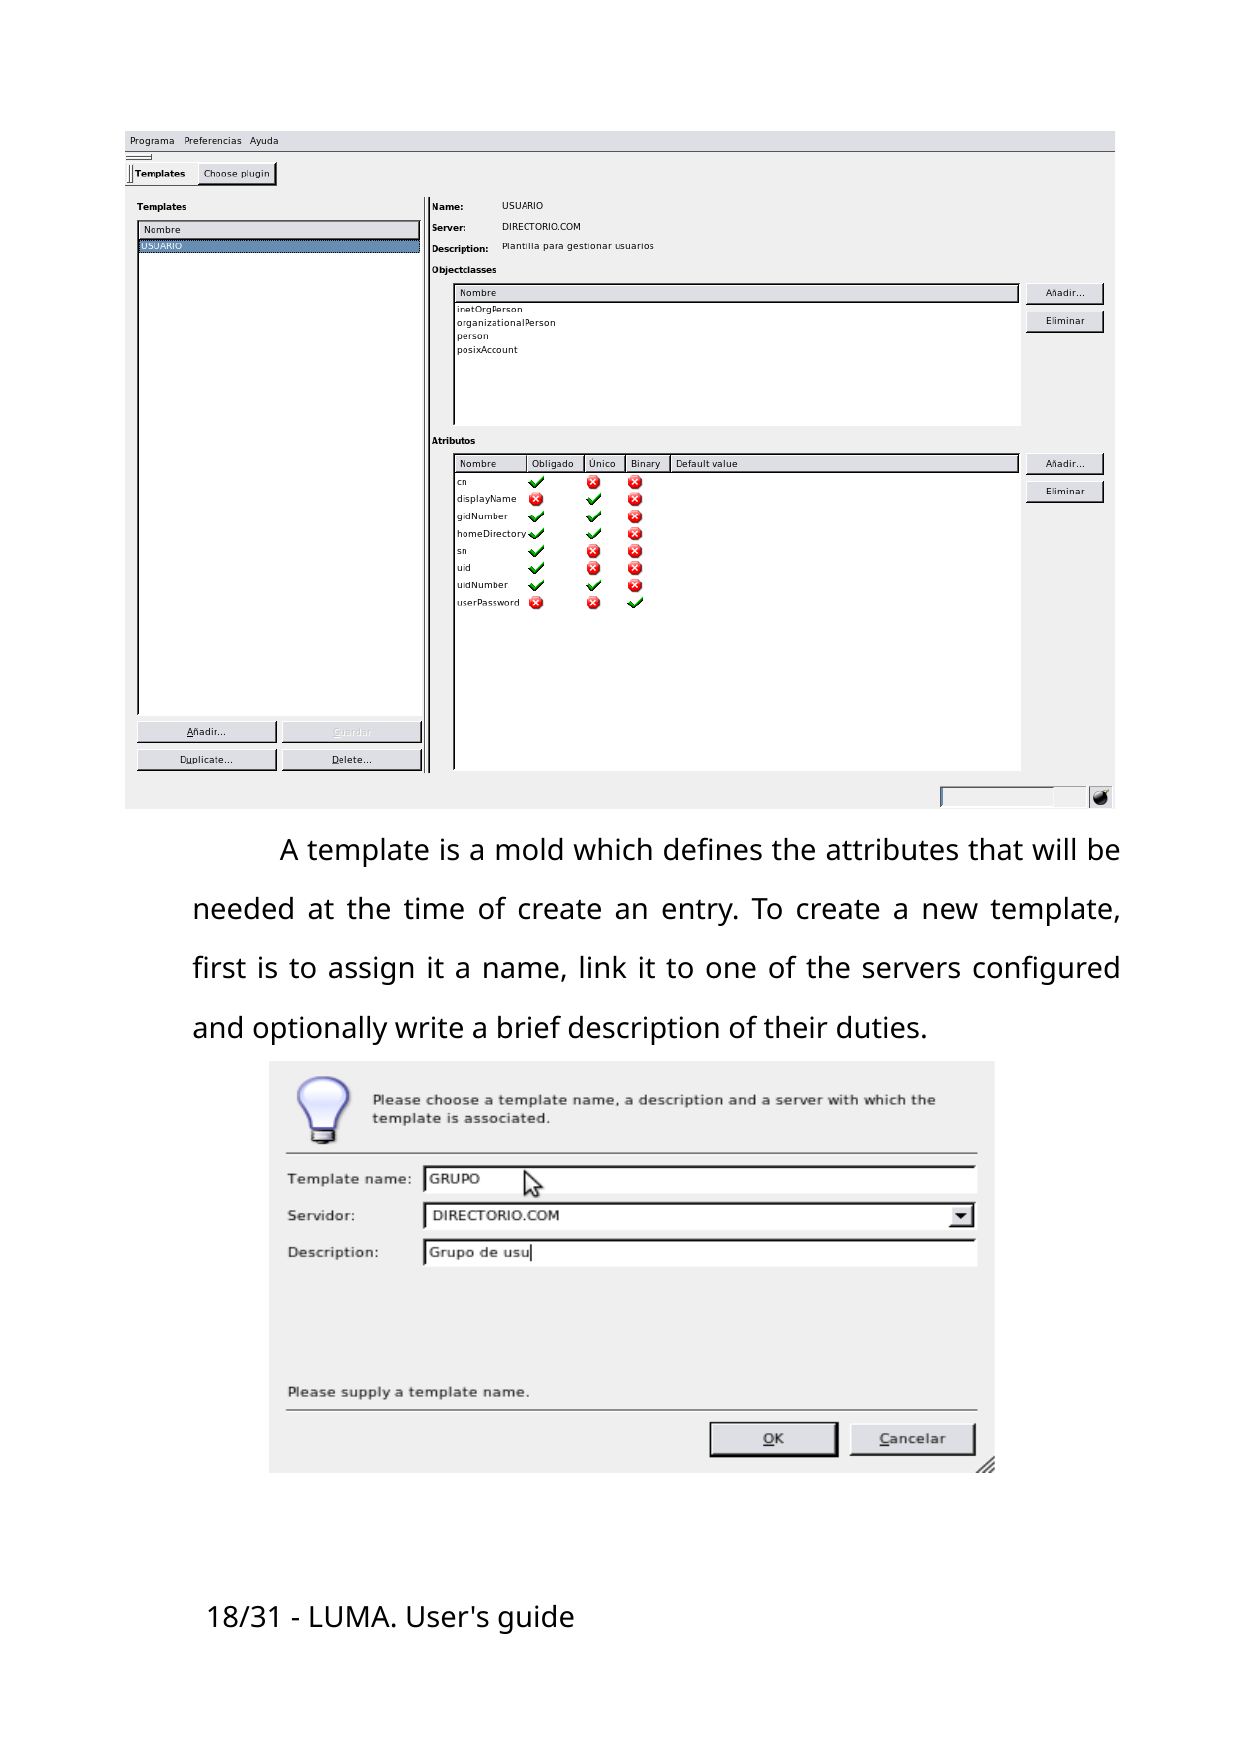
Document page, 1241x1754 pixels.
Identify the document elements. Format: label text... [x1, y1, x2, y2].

picture [125, 131, 1116, 809]
picture [269, 1061, 995, 1473]
text A template is a mold which defines the attributes that will be needed at the time of create an entry. To create a new template, first is to assign it a name, link it to one of the servers configured and optionally write a brief description of their duties. [192, 118, 1122, 1047]
